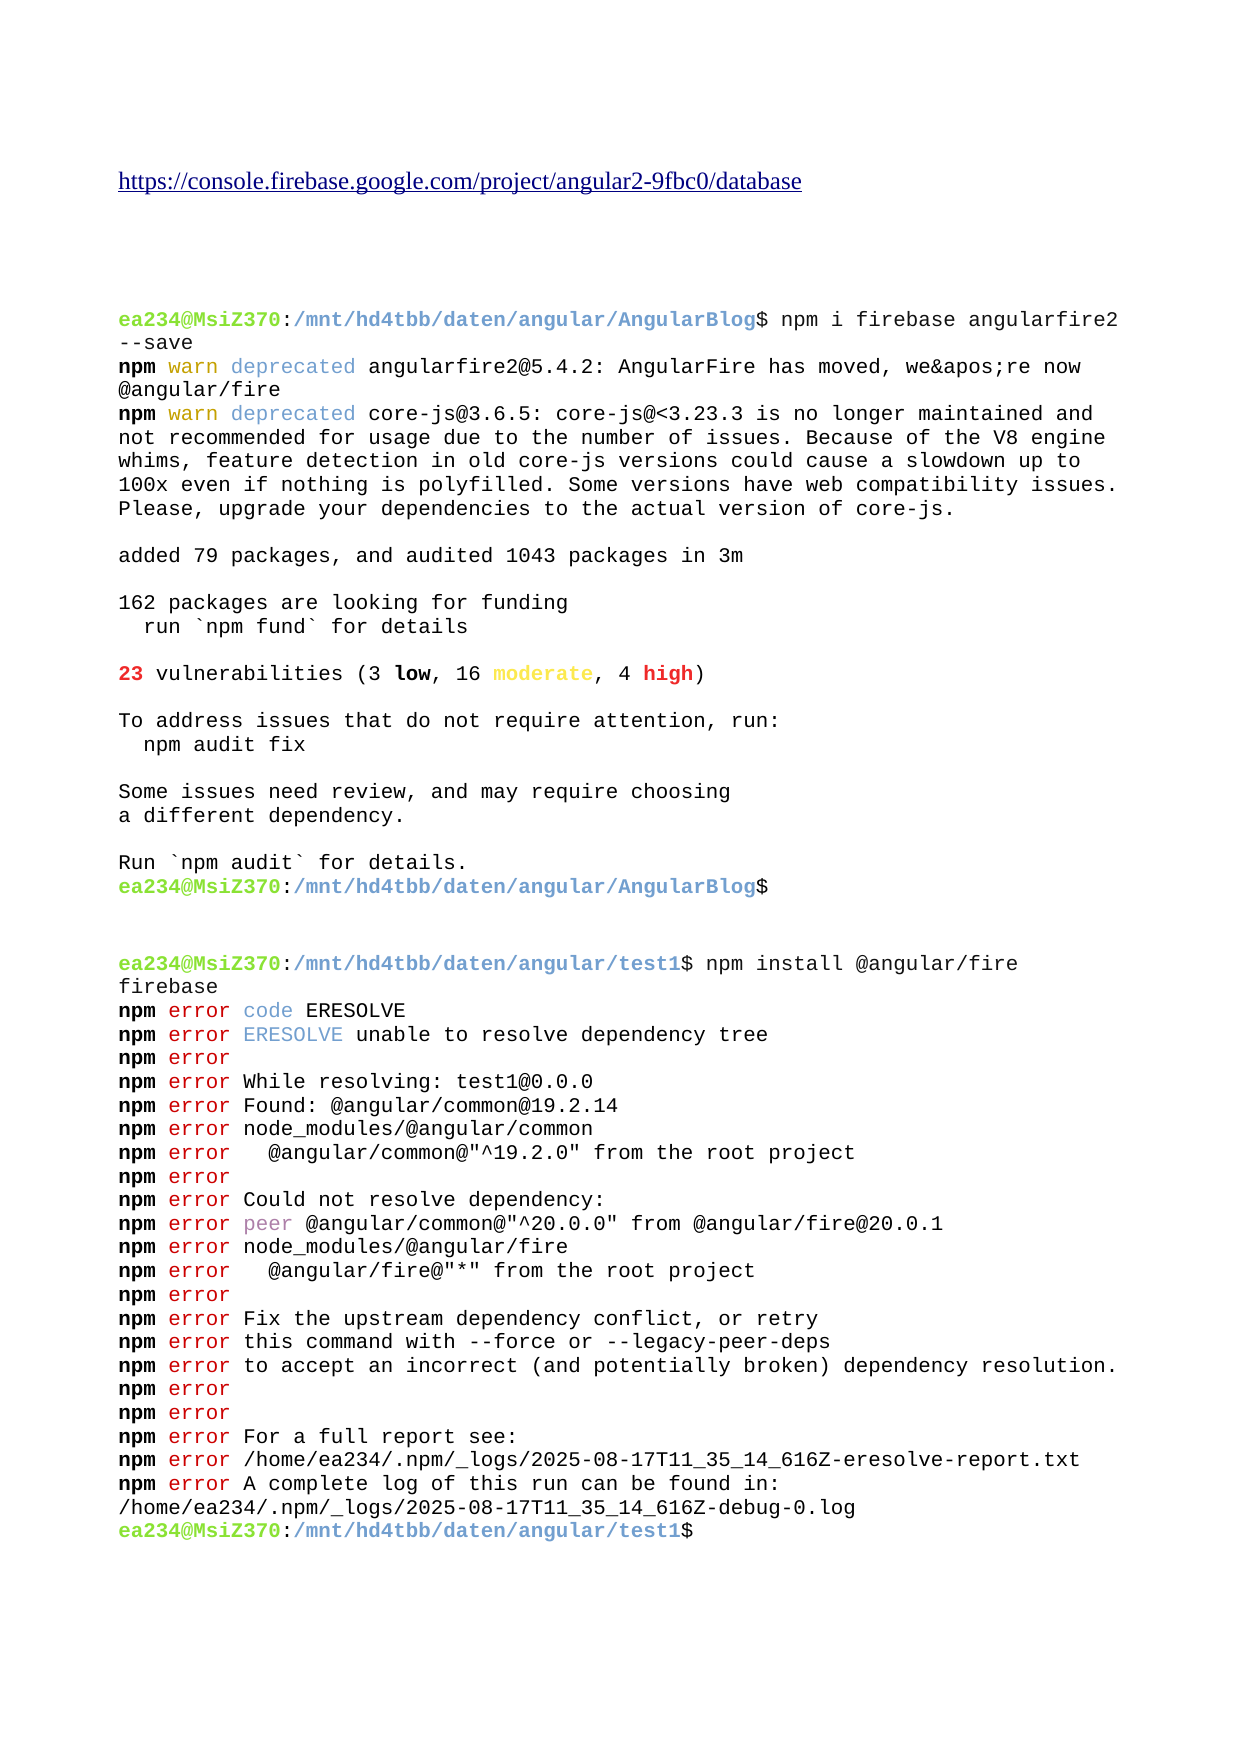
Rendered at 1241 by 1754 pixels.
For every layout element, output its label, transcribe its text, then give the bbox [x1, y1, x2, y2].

text npm error Found: @angular/common@19.2.14 [118, 1095, 1122, 1118]
text Run `npm audit` for details. [118, 852, 1122, 876]
text npm error [118, 1402, 1122, 1426]
text added 79 packages, and audited 1043 packages in 3m [118, 545, 1122, 569]
text npm error node_modules/@angular/fire [118, 1237, 1122, 1260]
text ea234@MsiZ370:/mnt/hd4tbb/daten/angular/test1$ [118, 1520, 1122, 1544]
text a different dependency. [118, 805, 1122, 829]
text To address issues that do not require attention, run: [118, 711, 1122, 734]
text 162 packages are looking for funding [118, 592, 1122, 616]
text npm error For a full report see: [118, 1426, 1122, 1449]
text ea234@MsiZ370:/mnt/hd4tbb/daten/angular/AngularBlog$ npm i firebase angularfire2 --save [118, 308, 1122, 356]
text npm error /home/ea234/.npm/_logs/2025-08-17T11_35_14_616Z-eresolve-report.txt [118, 1449, 1122, 1473]
text npm error peer @angular/common@"^20.0.0" from @angular/fire@20.0.1 [118, 1213, 1122, 1237]
text 23 vulnerabilities (3 low, 16 moderate, 4 high) [118, 663, 1122, 687]
text https://console.firebase.google.com/project/angular2-9fbc0/database [118, 166, 1122, 194]
text npm error this command with --force or --legacy-peer-deps [118, 1331, 1122, 1355]
text npm error node_modules/@angular/common [118, 1118, 1122, 1142]
text npm error @angular/fire@"*" from the root project [118, 1260, 1122, 1284]
text npm error [118, 1166, 1122, 1189]
text npm error ERESOLVE unable to resolve dependency tree [118, 1024, 1122, 1047]
text npm error While resolving: test1@0.0.0 [118, 1071, 1122, 1095]
text npm warn deprecated core-js@3.6.5: core-js@<3.23.3 is no longer maintained and not recommended for usage due to the number of issues. Because of the V8 engine whims, feature detection in old core-js versions could cause a slowdown up to 100x even if nothing is polyfilled. Some versions have web compatibility issues. Please, upgrade your dependencies to the actual version of core-js. [118, 403, 1122, 521]
text npm error Could not resolve dependency: [118, 1189, 1122, 1213]
text npm error [118, 1378, 1122, 1402]
text Some issues need review, and may require choosing [118, 781, 1122, 805]
text npm audit fix [118, 734, 1122, 758]
text npm error Fix the upstream dependency conflict, or retry [118, 1307, 1122, 1331]
text npm error code ERESOLVE [118, 1000, 1122, 1024]
text run `npm fund` for details [118, 616, 1122, 639]
text npm error [118, 1047, 1122, 1071]
text npm error @angular/common@"^19.2.0" from the root project [118, 1142, 1122, 1166]
text npm error [118, 1284, 1122, 1307]
text npm error to accept an incorrect (and potentially broken) dependency resolution. [118, 1355, 1122, 1378]
text npm error A complete log of this run can be found in: /home/ea234/.npm/_logs/2025-08-17T11_35_14_616Z-debug-0.log [118, 1473, 1122, 1520]
text npm warn deprecated angularfire2@5.4.2: AngularFire has moved, we&apos;re now @angular/fire [118, 356, 1122, 403]
text ea234@MsiZ370:/mnt/hd4tbb/daten/angular/AngularBlog$ [118, 876, 1122, 900]
text ea234@MsiZ370:/mnt/hd4tbb/daten/angular/test1$ npm install @angular/fire firebase [118, 953, 1122, 1000]
